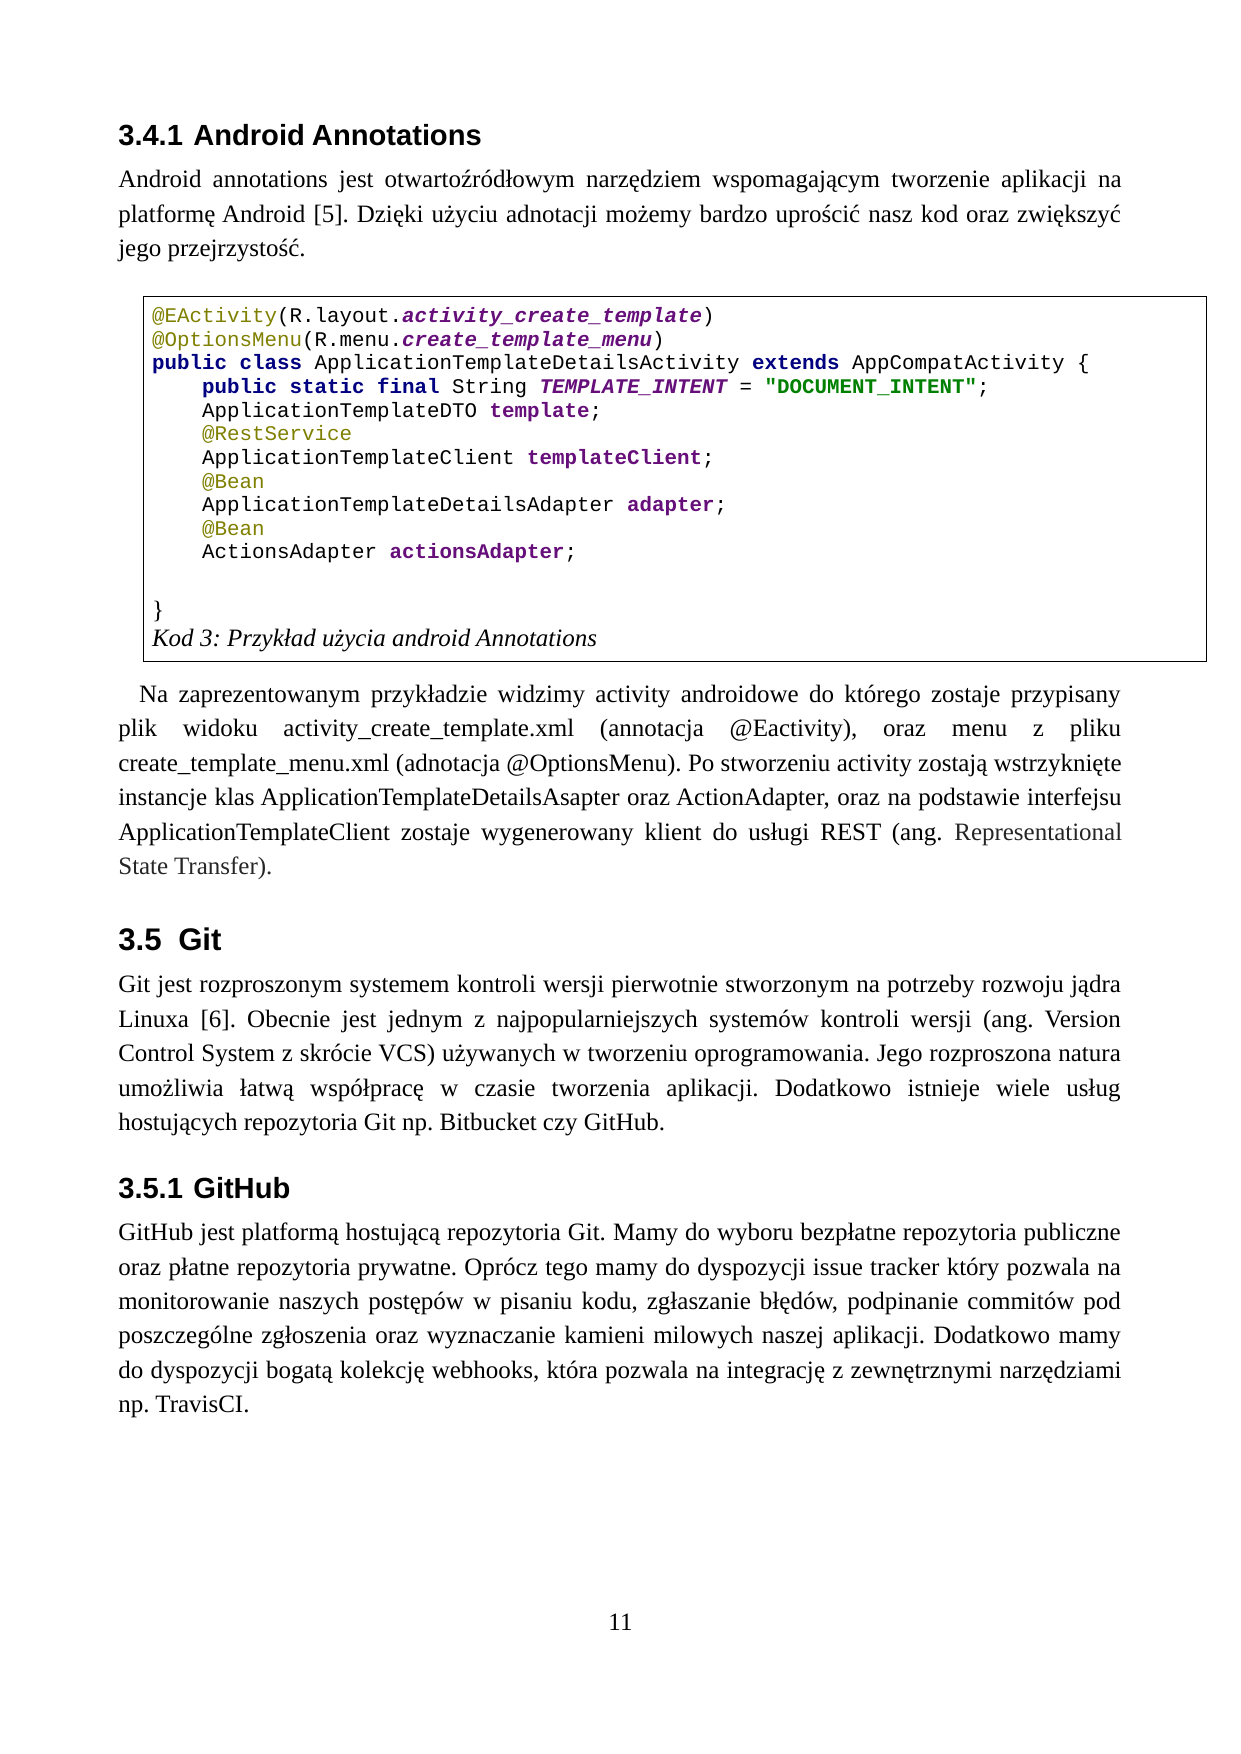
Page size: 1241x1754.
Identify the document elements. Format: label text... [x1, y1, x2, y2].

text ActionsAdapter actionsAdapter; [152, 542, 1198, 565]
text ApplicationTemplateDTO template; [152, 400, 1198, 423]
text public static final String TEMPLATE_INTENT = "DOCUMENT_INTENT"; [152, 376, 1198, 400]
text ApplicationTemplateDetailsAdapter adapter; [152, 494, 1198, 518]
subtitle Git [118, 921, 1122, 957]
text Android annotations jest otwartoźródłowym narzędziem wspomagającym tworzenie aplikacji na platformę Android [5]. Dzięki użyciu adnotacji możemy bardzo uprościć nasz kod oraz zwiększyć jego przejrzystość. [118, 164, 1122, 262]
text @OptionsMenu(R.menu.create_template_menu) [152, 329, 1198, 352]
text @EActivity(R.layout.activity_create_template) [152, 305, 1198, 329]
text public class ApplicationTemplateDetailsActivity extends AppCompatActivity { [152, 352, 1198, 376]
subtitle GitHub [118, 1171, 1122, 1204]
text ApplicationTemplateClient templateClient; [152, 447, 1198, 471]
text } [152, 595, 1198, 623]
text @RestService [152, 423, 1198, 447]
text @Bean [152, 471, 1198, 494]
text @Bean [152, 518, 1198, 542]
subtitle Android Annotations [118, 118, 1122, 152]
text GitHub jest platformą hostującą repozytoria Git. Mamy do wyboru bezpłatne repozytoria publiczne oraz płatne repozytoria prywatne. Oprócz tego mamy do dyspozycji issue tracker który pozwala na monitorowanie naszych postępów w pisaniu kodu, zgłaszanie błędów, podpinanie commitów pod poszczególne zgłoszenia oraz wyznaczanie kamieni milowych naszej aplikacji. Dodatkowo mamy do dyspozycji bogatą kolekcję webhooks, która pozwala na integrację z zewnętrznymi narzędziami np. TravisCI. [118, 1217, 1122, 1418]
text Git jest rozproszonym systemem kontroli wersji pierwotnie stworzonym na potrzeby rozwoju jądra Linuxa [6]. Obecnie jest jednym z najpopularniejszych systemów kontroli wersji (ang. Version Control System z skrócie VCS) używanych w tworzeniu oprogramowania. Jego rozproszona natura umożliwia łatwą współpracę w czasie tworzenia aplikacji. Dodatkowo istnieje wiele usług hostujących repozytoria Git np. Bitbucket czy GitHub. [118, 969, 1122, 1136]
text Kod 3: Przykład użycia android Annotations [152, 623, 1198, 652]
text Na zaprezentowanym przykładzie widzimy activity androidowe do którego zostaje przypisany plik widoku activity_create_template.xml (annotacja @Eactivity), oraz menu z pliku create_template_menu.xml (adnotacja @OptionsMenu). Po stworzeniu activity zostają wstrzyknięte instancje klas ApplicationTemplateDetailsAsapter oraz ActionAdapter, oraz na podstawie interfejsu ApplicationTemplateClient zostaje wygenerowany klient do usługi REST (ang. Representational State Transfer). [118, 282, 1122, 880]
text Na zaprezentowanym przykładzie widzimy activity androidowe do którego zostaje przypisany plik widoku activity_create_template.xml (annotacja @Eactivity), oraz menu z pliku create_template_menu.xml (adnotacja @OptionsMenu). Po stworzeniu activity zostają wstrzyknięte instancje klas ApplicationTemplateDetailsAsapter oraz ActionAdapter, oraz na podstawie interfejsu ApplicationTemplateClient zostaje wygenerowany klient do usługi REST (ang. Representational State Transfer). [144, 297, 1206, 661]
